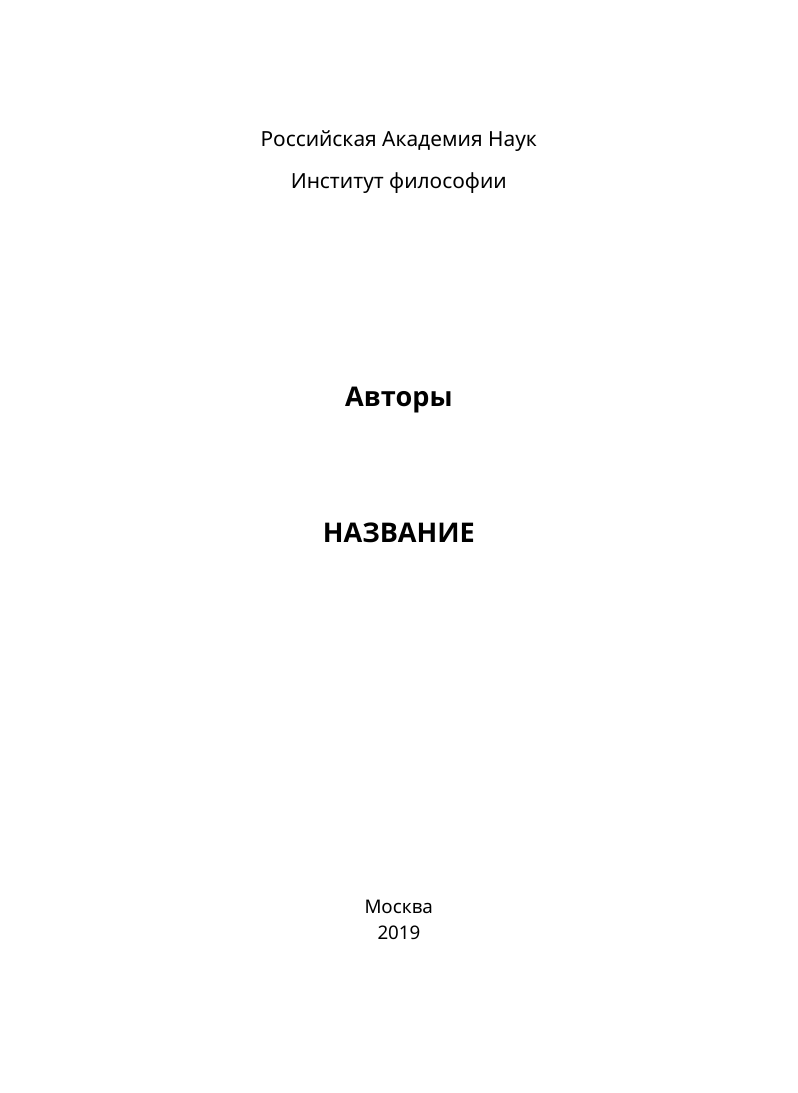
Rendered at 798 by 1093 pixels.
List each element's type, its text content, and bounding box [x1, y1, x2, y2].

table_header Российская Академия Наук Институт философии [118, 118, 679, 376]
table_cell Авторы [118, 376, 679, 508]
table_cell Москва 2019 [118, 882, 679, 958]
table_cell Название [118, 508, 679, 882]
